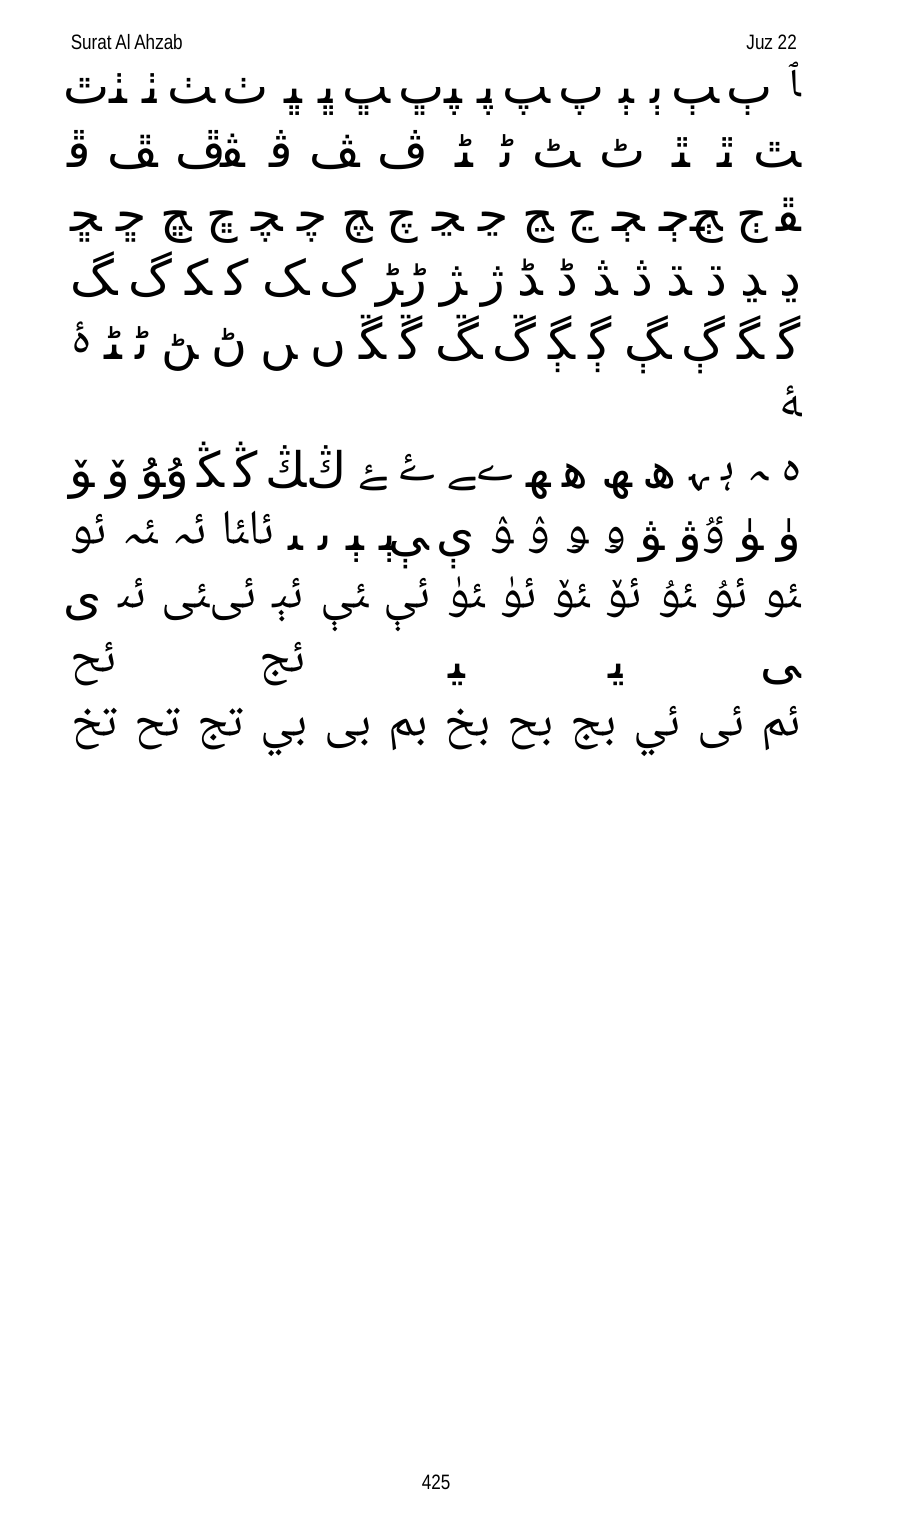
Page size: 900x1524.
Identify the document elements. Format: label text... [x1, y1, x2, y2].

text ﮦ ﮧ ﮨ ﮩ ﮪ ﮫ ﮬ ﮭ ﮮﮯ ﮰ ﮱ ﯓ ﯔ ﯕ ﯖ ﯗﯘ ﯙ ﯚ ﯛ ﯜ ﯝﯞ ﯟ ﯠ ﯡ ﯢ ﯣ ﯤ ﯥﯦ ﯧ ﯨ ﯩ ﯪﯫ ﯬ ﯭ ﯮ ﯯ ﯰ ﯱ ﯲ ﯳ ﯴ ﯵ ﯶ ﯷ ﯸ ﯹﯺ ﯻ ﯼ ﯽ ﯾ ﯿ ﰀ ﰁ [71, 443, 801, 698]
text ﰂ ﰃ ﰄ ﰅ ﰆ ﰇ ﰈ ﰉ ﰊ ﰋ ﰌ ﰍ [71, 698, 801, 762]
text ﭱ ﭲ ﭳﭴ ﭵ ﭶ ﭷ ﭸ ﭹ ﭺ ﭻ ﭼ ﭽ ﭾ ﭿ ﮀ ﮁ ﮂ ﮃ ﮄ ﮅ ﮆ ﮇ ﮈ ﮉ ﮊ ﮋ ﮌﮍ ﮎ ﮏ ﮐ ﮑ ﮒ ﮓ ﮔ ﮕ ﮖ ﮗ ﮘ ﮙ ﮚ ﮛ ﮜ ﮝ ﮞ ﮟ ﮠ ﮡ ﮢ ﮣ ﮤ ﮥ [71, 188, 801, 443]
text ﭑ ﭒ ﭓ ﭔ ﭕ ﭖ ﭗ ﭘ ﭙﭚ ﭛ ﭜ ﭝ ﭞ ﭟ ﭠ ﭡﭢ ﭣ ﭤ ﭥ ﭦ ﭧ ﭨ ﭩ ﭪ ﭫ ﭬ ﭭﭮ ﭯ ﭰ [71, 60, 801, 188]
